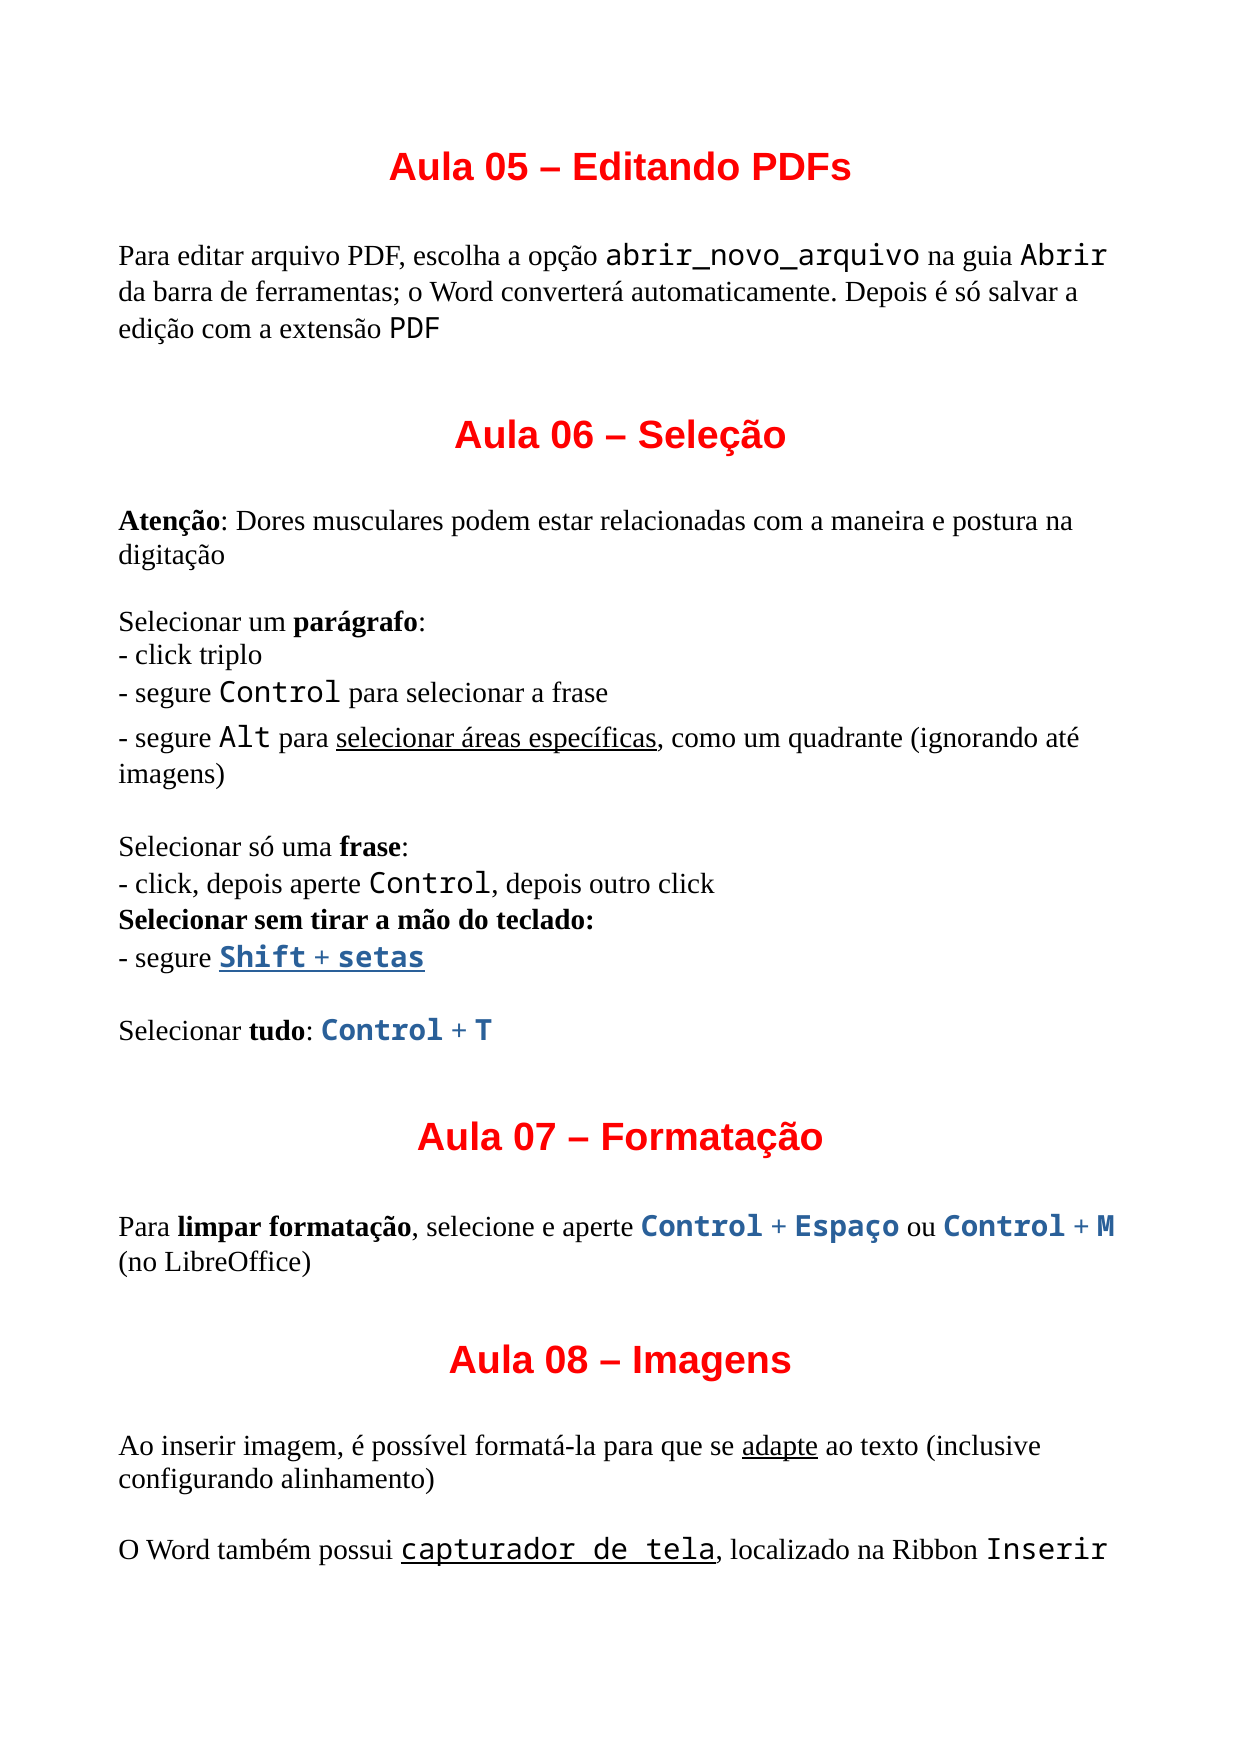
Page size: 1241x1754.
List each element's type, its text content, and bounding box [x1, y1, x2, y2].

text Atenção: Dores musculares podem estar relacionadas com a maneira e postura na digitação [118, 503, 1122, 570]
text Para editar arquivo PDF, escolha a opção abrir_novo_arquivo na guia Abrir da barra de ferramentas; o Word converterá automaticamente. Depois é só salvar a edição com a extensão PDF [118, 234, 1122, 347]
text - segure Alt para selecionar áreas específicas, como um quadrante (ignorando até imagens) [118, 717, 1122, 790]
subtitle Aula 07 – Formatação [118, 1114, 1122, 1159]
text Selecionar só uma frase: [118, 829, 1122, 863]
text Ao inserir imagem, é possível formatá-la para que se adapte ao texto (inclusive configurando alinhamento) [118, 1428, 1122, 1495]
subtitle Aula 08 – Imagens [118, 1337, 1122, 1382]
subtitle Aula 06 – Seleção [118, 412, 1122, 457]
text O Word também possui capturador de tela, localizado na Ribbon Inserir [118, 1528, 1122, 1568]
subtitle Aula 05 – Editando PDFs [118, 143, 1122, 188]
text - click, depois aperte Control, depois outro click [118, 863, 1122, 902]
text Para limpar formatação, selecione e aperte Control + Espaço ou Control + M (no LibreOffice) [118, 1205, 1122, 1278]
text - segure Shift + setas [118, 936, 1122, 976]
text Selecionar sem tirar a mão do teclado: [118, 902, 1122, 936]
text Selecionar tudo: Control + T [118, 1009, 1122, 1049]
text Selecionar um parágrafo: - click triplo - segure Control para selecionar a frase [118, 604, 1122, 711]
